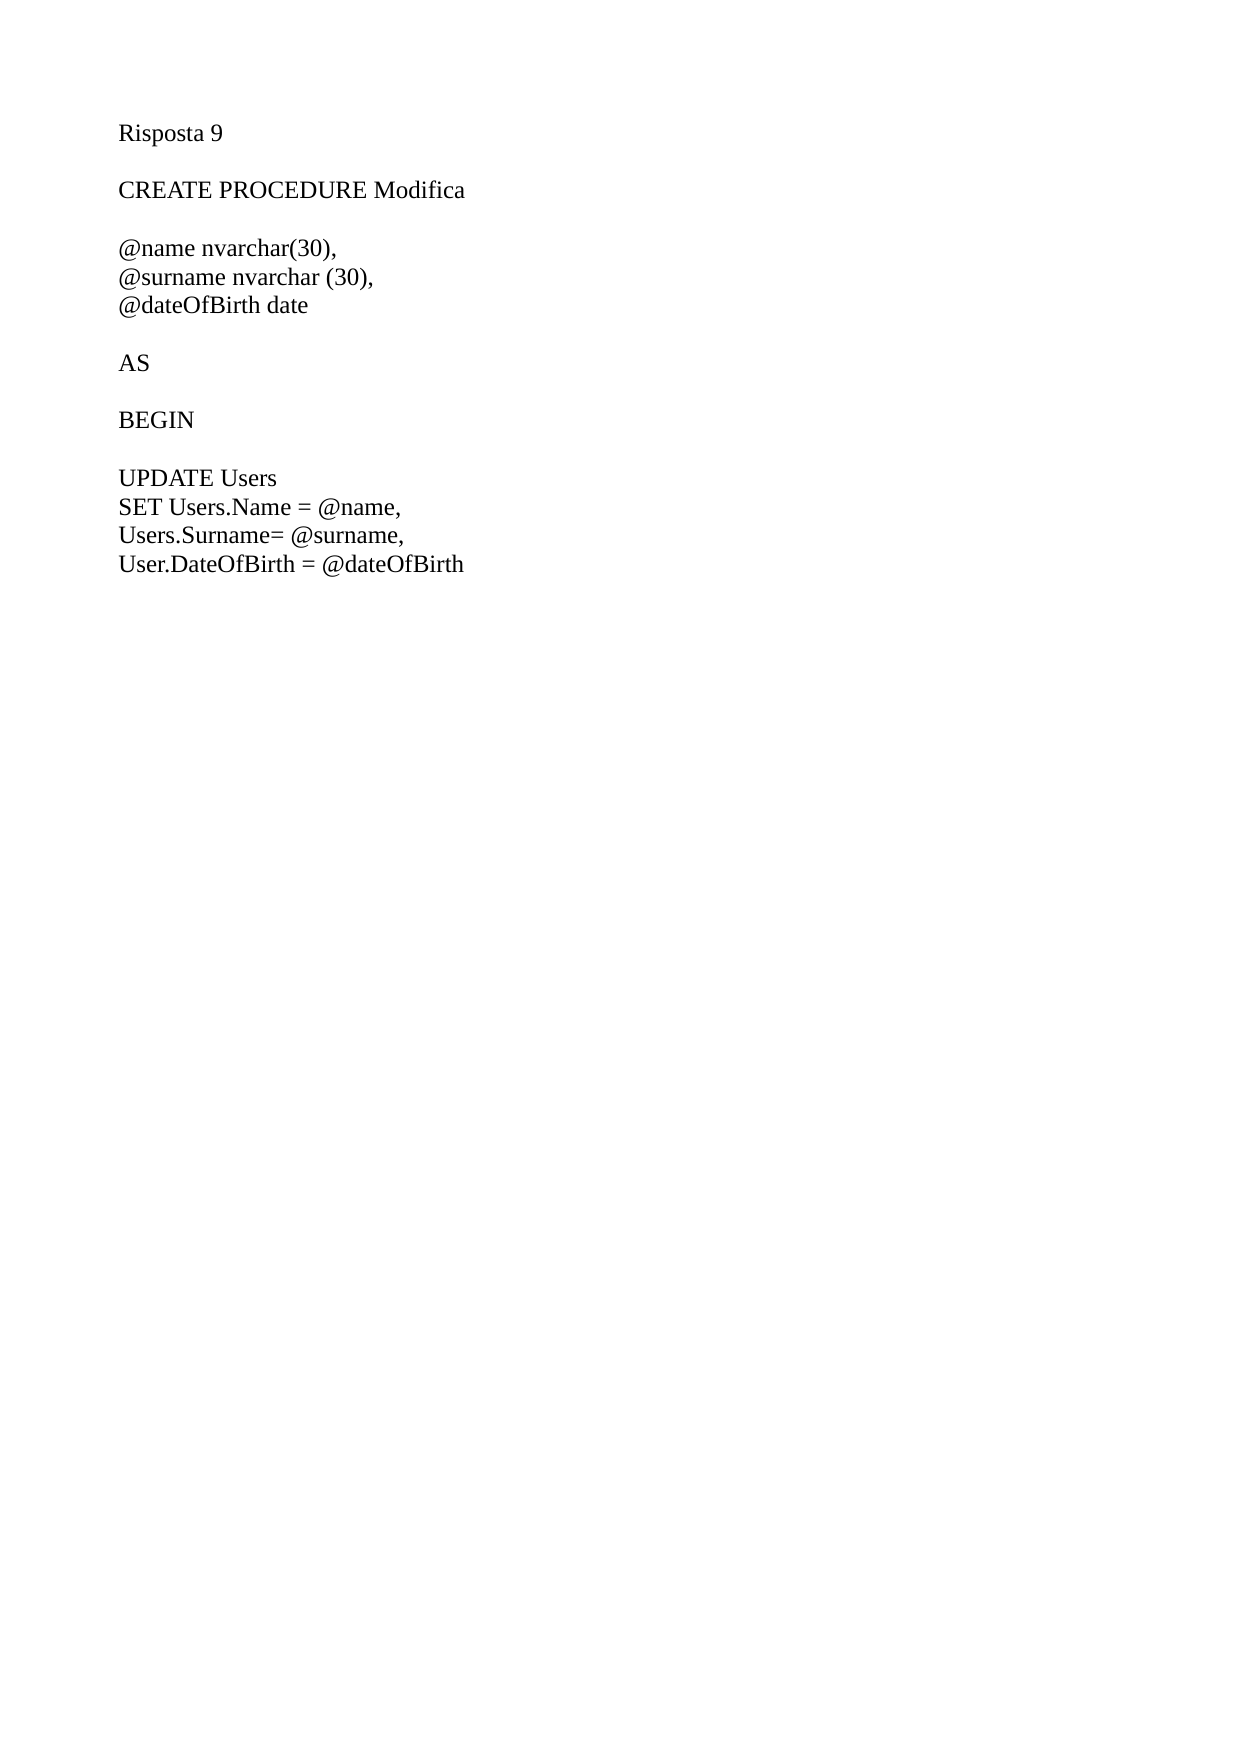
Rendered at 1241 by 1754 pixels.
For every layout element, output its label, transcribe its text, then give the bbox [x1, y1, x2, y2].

text @name nvarchar(30), [118, 233, 1122, 262]
text @dateOfBirth date [118, 291, 1122, 319]
text CREATE PROCEDURE Modifica [118, 176, 1122, 204]
text BEGIN [118, 406, 1122, 434]
text Users.Surname= @surname, [118, 521, 1122, 549]
text AS [118, 348, 1122, 377]
text UPDATE Users [118, 463, 1122, 492]
text User.DateOfBirth = @dateOfBirth [118, 549, 1122, 578]
text SET Users.Name = @name, [118, 492, 1122, 521]
text @surname nvarchar (30), [118, 262, 1122, 291]
text Risposta 9 [118, 118, 1122, 147]
